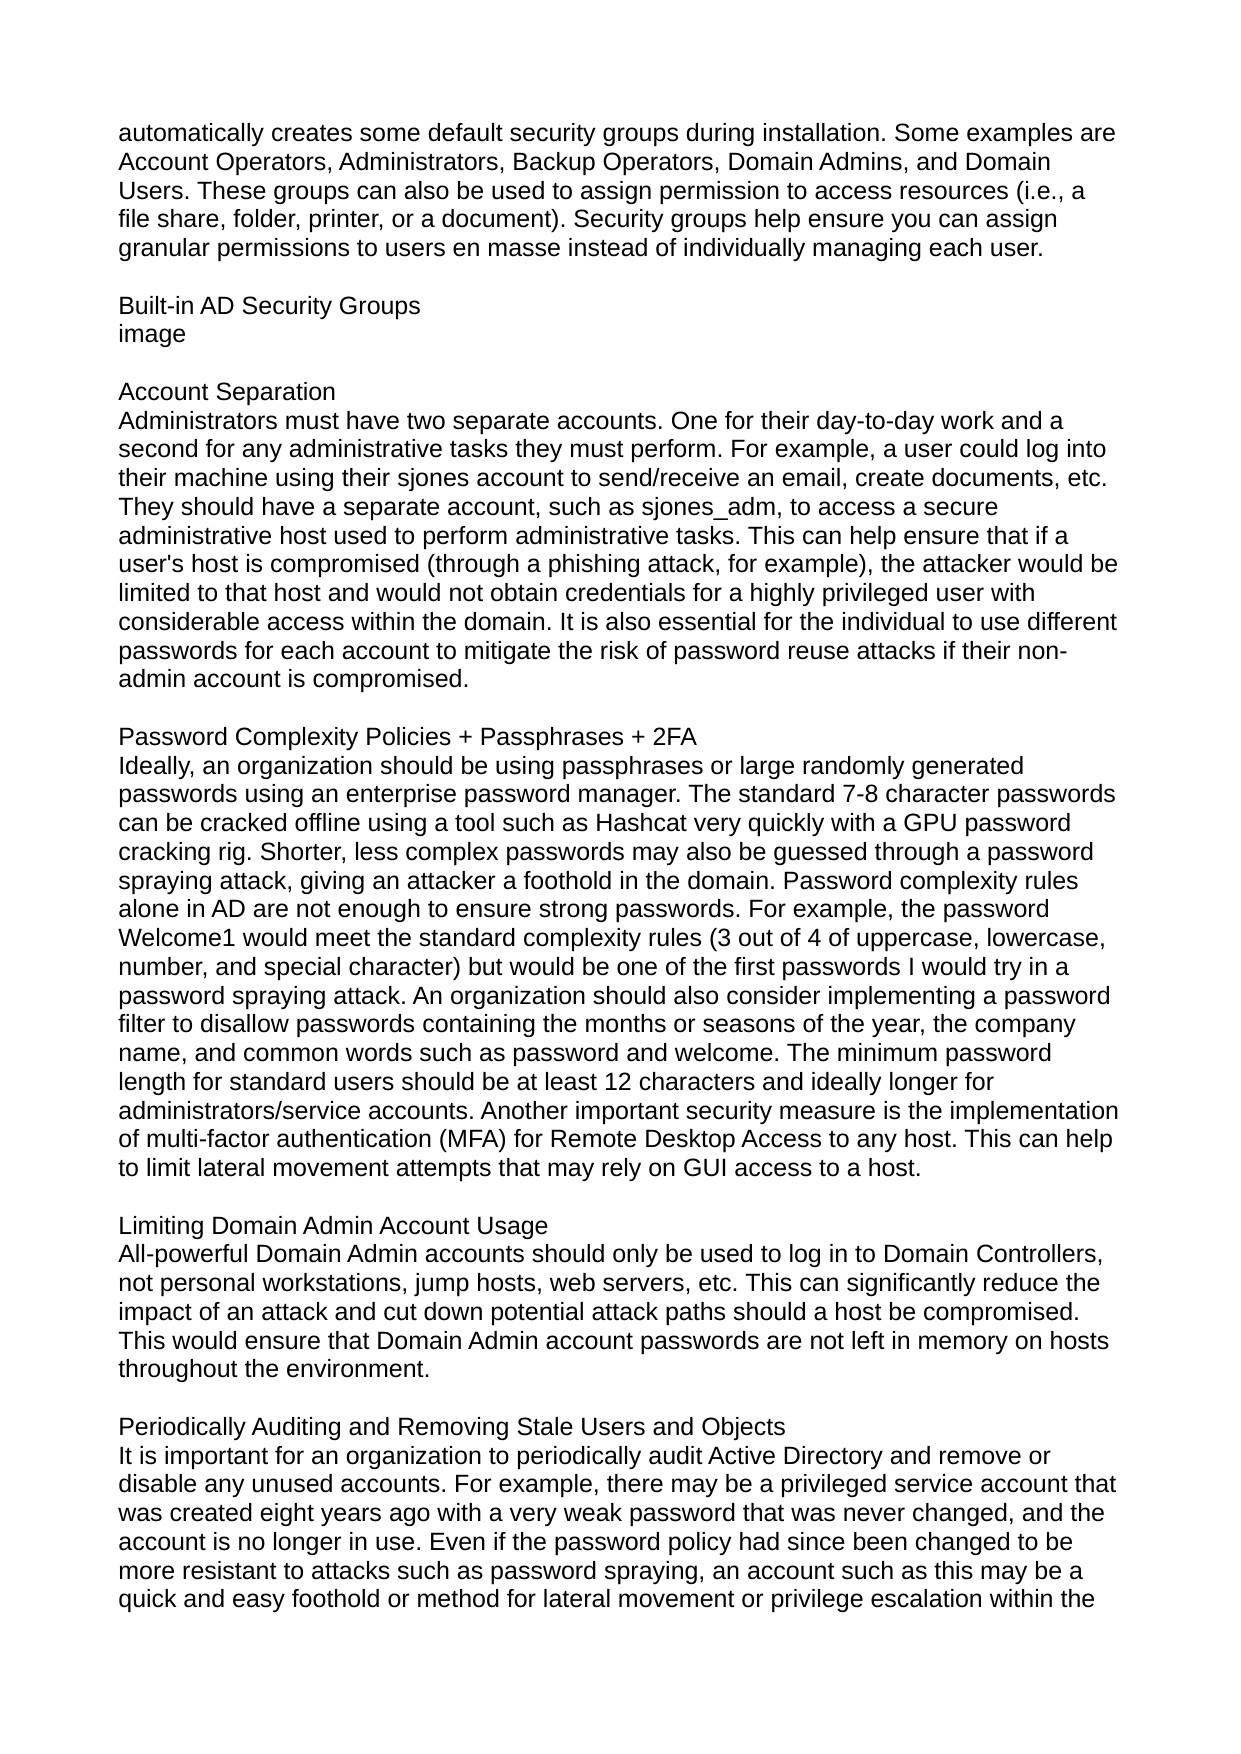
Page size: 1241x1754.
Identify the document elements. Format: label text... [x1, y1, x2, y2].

text Limiting Domain Admin Account Usage [118, 1211, 1122, 1239]
text image [118, 319, 1122, 348]
text All-powerful Domain Admin accounts should only be used to log in to Domain Controllers, not personal workstations, jump hosts, web servers, etc. This can significantly reduce the impact of an attack and cut down potential attack paths should a host be compromised. This would ensure that Domain Admin account passwords are not left in memory on hosts throughout the environment. [118, 1239, 1122, 1383]
text automatically creates some default security groups during installation. Some examples are Account Operators, Administrators, Backup Operators, Domain Admins, and Domain Users. These groups can also be used to assign permission to access resources (i.e., a file share, folder, printer, or a document). Security groups help ensure you can assign granular permissions to users en masse instead of individually managing each user. [118, 118, 1122, 262]
text Password Complexity Policies + Passphrases + 2FA [118, 722, 1122, 751]
text Built-in AD Security Groups [118, 291, 1122, 319]
text It is important for an organization to periodically audit Active Directory and remove or disable any unused accounts. For example, there may be a privileged service account that was created eight years ago with a very weak password that was never changed, and the account is no longer in use. Even if the password policy had since been changed to be more resistant to attacks such as password spraying, an account such as this may be a quick and easy foothold or method for lateral movement or privilege escalation within the [118, 1441, 1122, 1613]
text Administrators must have two separate accounts. One for their day-to-day work and a second for any administrative tasks they must perform. For example, a user could log into their machine using their sjones account to send/receive an email, create documents, etc. They should have a separate account, such as sjones_adm, to access a secure administrative host used to perform administrative tasks. This can help ensure that if a user's host is compromised (through a phishing attack, for example), the attacker would be limited to that host and would not obtain credentials for a highly privileged user with considerable access within the domain. It is also essential for the individual to use different passwords for each account to mitigate the risk of password reuse attacks if their non-admin account is compromised. [118, 406, 1122, 693]
text Ideally, an organization should be using passphrases or large randomly generated passwords using an enterprise password manager. The standard 7-8 character passwords can be cracked offline using a tool such as Hashcat very quickly with a GPU password cracking rig. Shorter, less complex passwords may also be guessed through a password spraying attack, giving an attacker a foothold in the domain. Password complexity rules alone in AD are not enough to ensure strong passwords. For example, the password Welcome1 would meet the standard complexity rules (3 out of 4 of uppercase, lowercase, number, and special character) but would be one of the first passwords I would try in a password spraying attack. An organization should also consider implementing a password filter to disallow passwords containing the months or seasons of the year, the company name, and common words such as password and welcome. The minimum password length for standard users should be at least 12 characters and ideally longer for administrators/service accounts. Another important security measure is the implementation of multi-factor authentication (MFA) for Remote Desktop Access to any host. This can help to limit lateral movement attempts that may rely on GUI access to a host. [118, 751, 1122, 1182]
text Periodically Auditing and Removing Stale Users and Objects [118, 1412, 1122, 1441]
text Account Separation [118, 377, 1122, 406]
